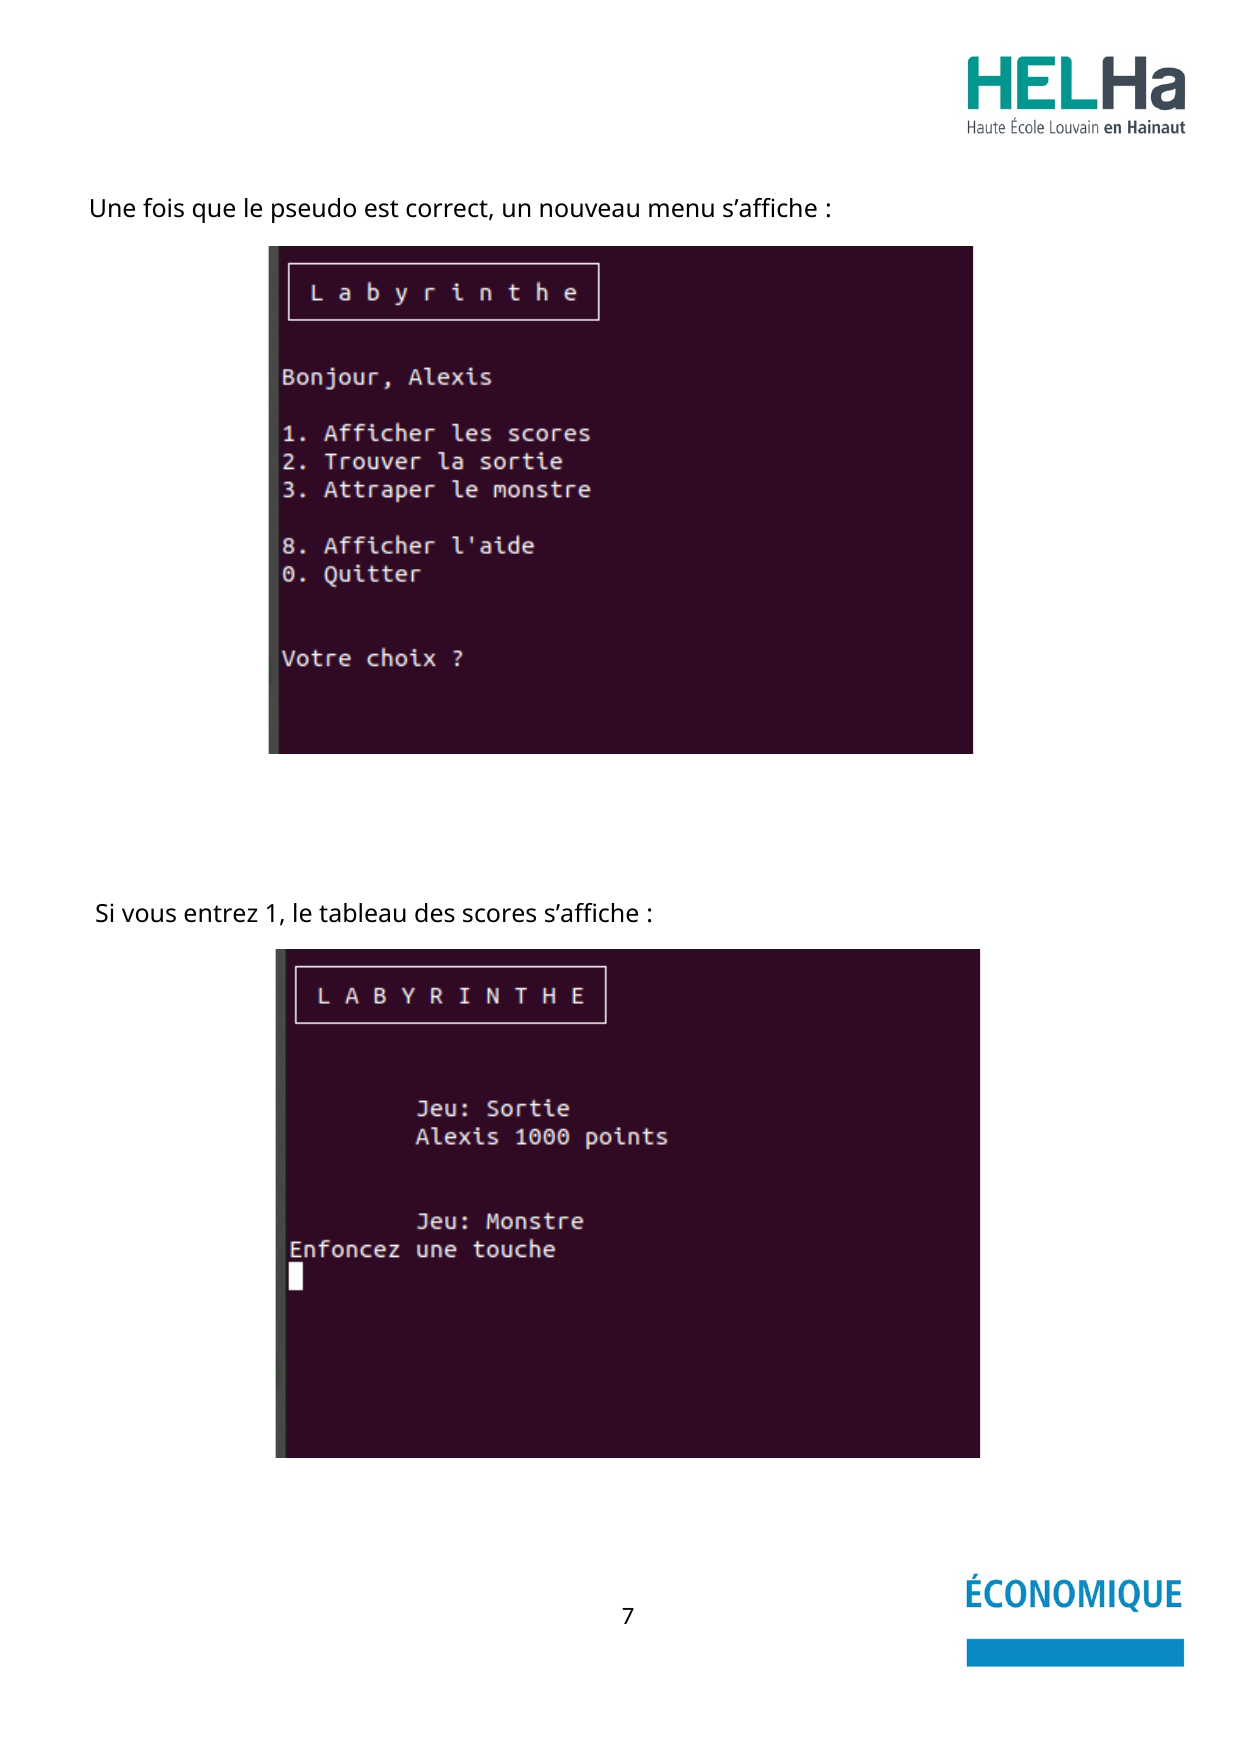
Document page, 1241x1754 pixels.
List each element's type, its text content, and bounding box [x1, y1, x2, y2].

text Une fois que le pseudo est correct, un nouveau menu s’affiche : Si vous entrez 1, le tableau des scores s’affiche : [88, 191, 1167, 930]
